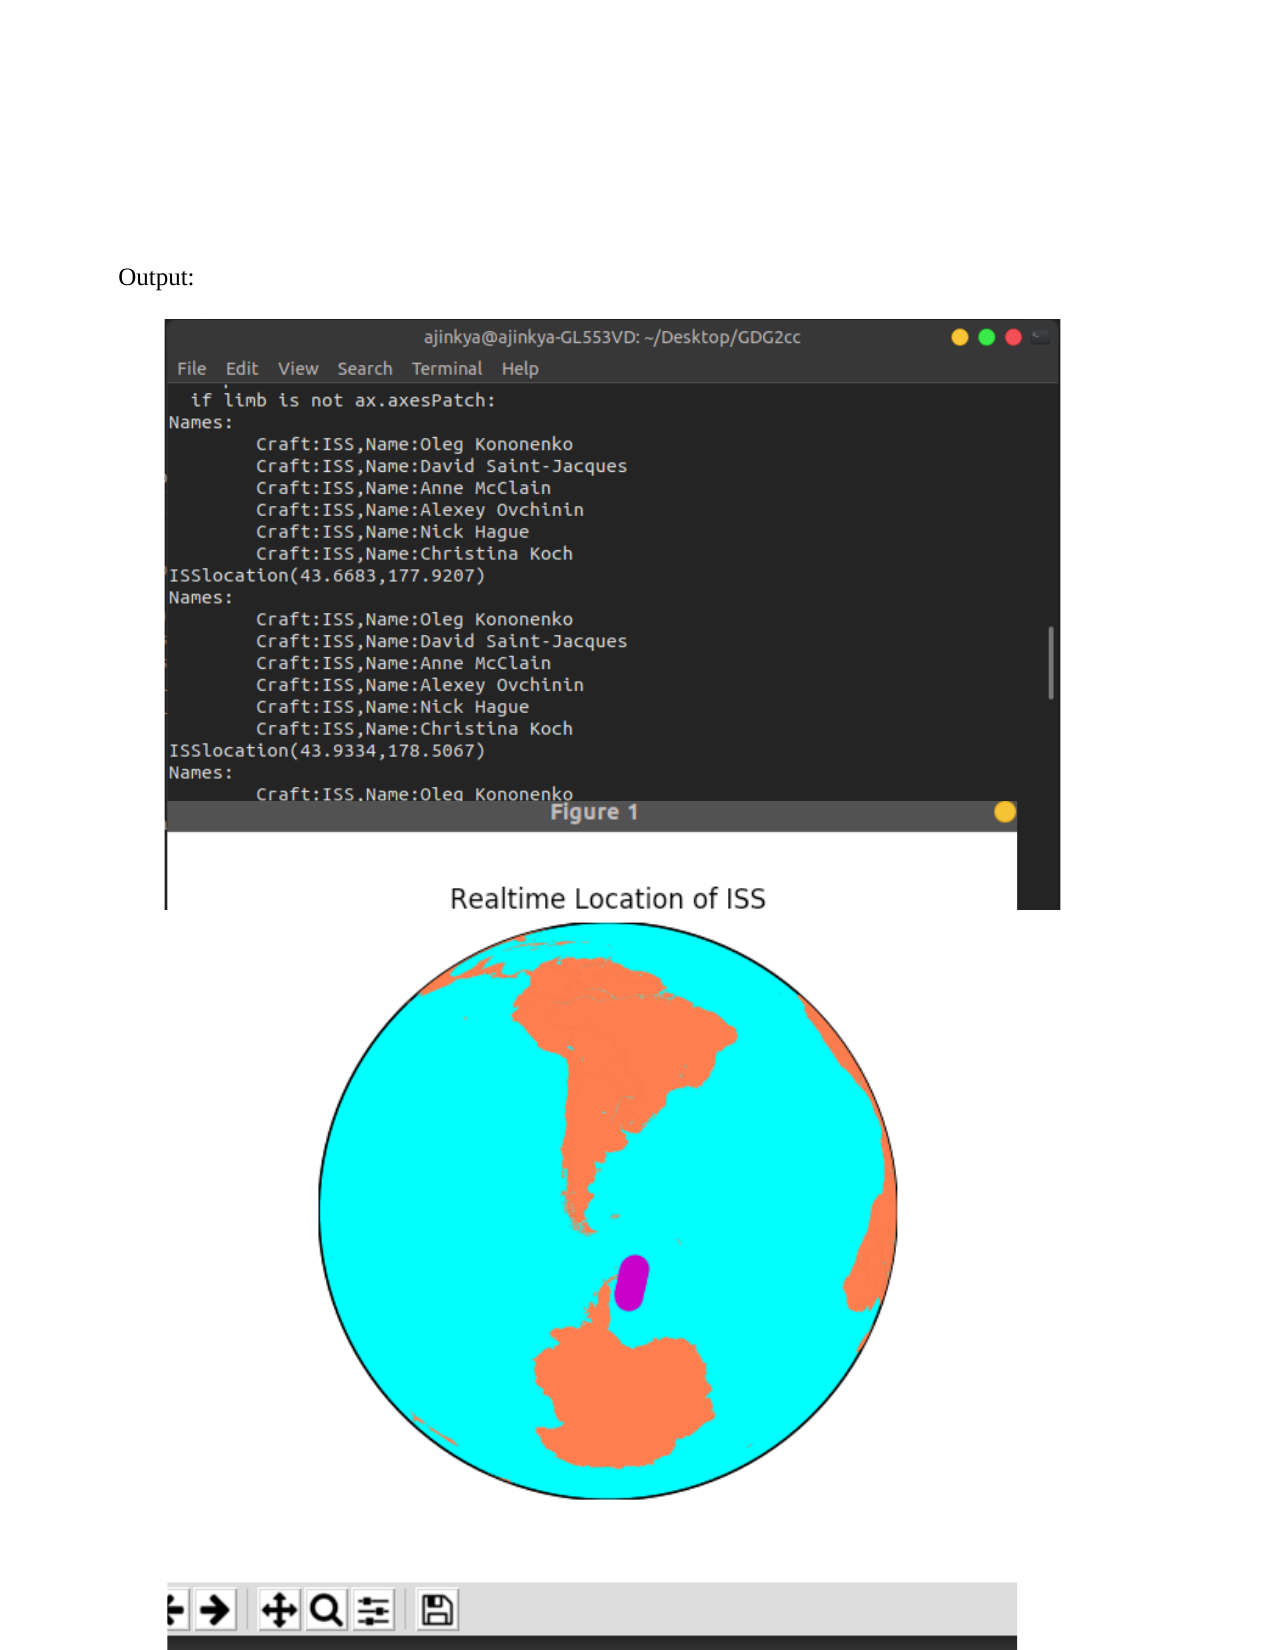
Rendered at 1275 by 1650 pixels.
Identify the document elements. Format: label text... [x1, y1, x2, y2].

text Output: [118, 262, 1157, 291]
picture [164, 319, 1061, 1650]
